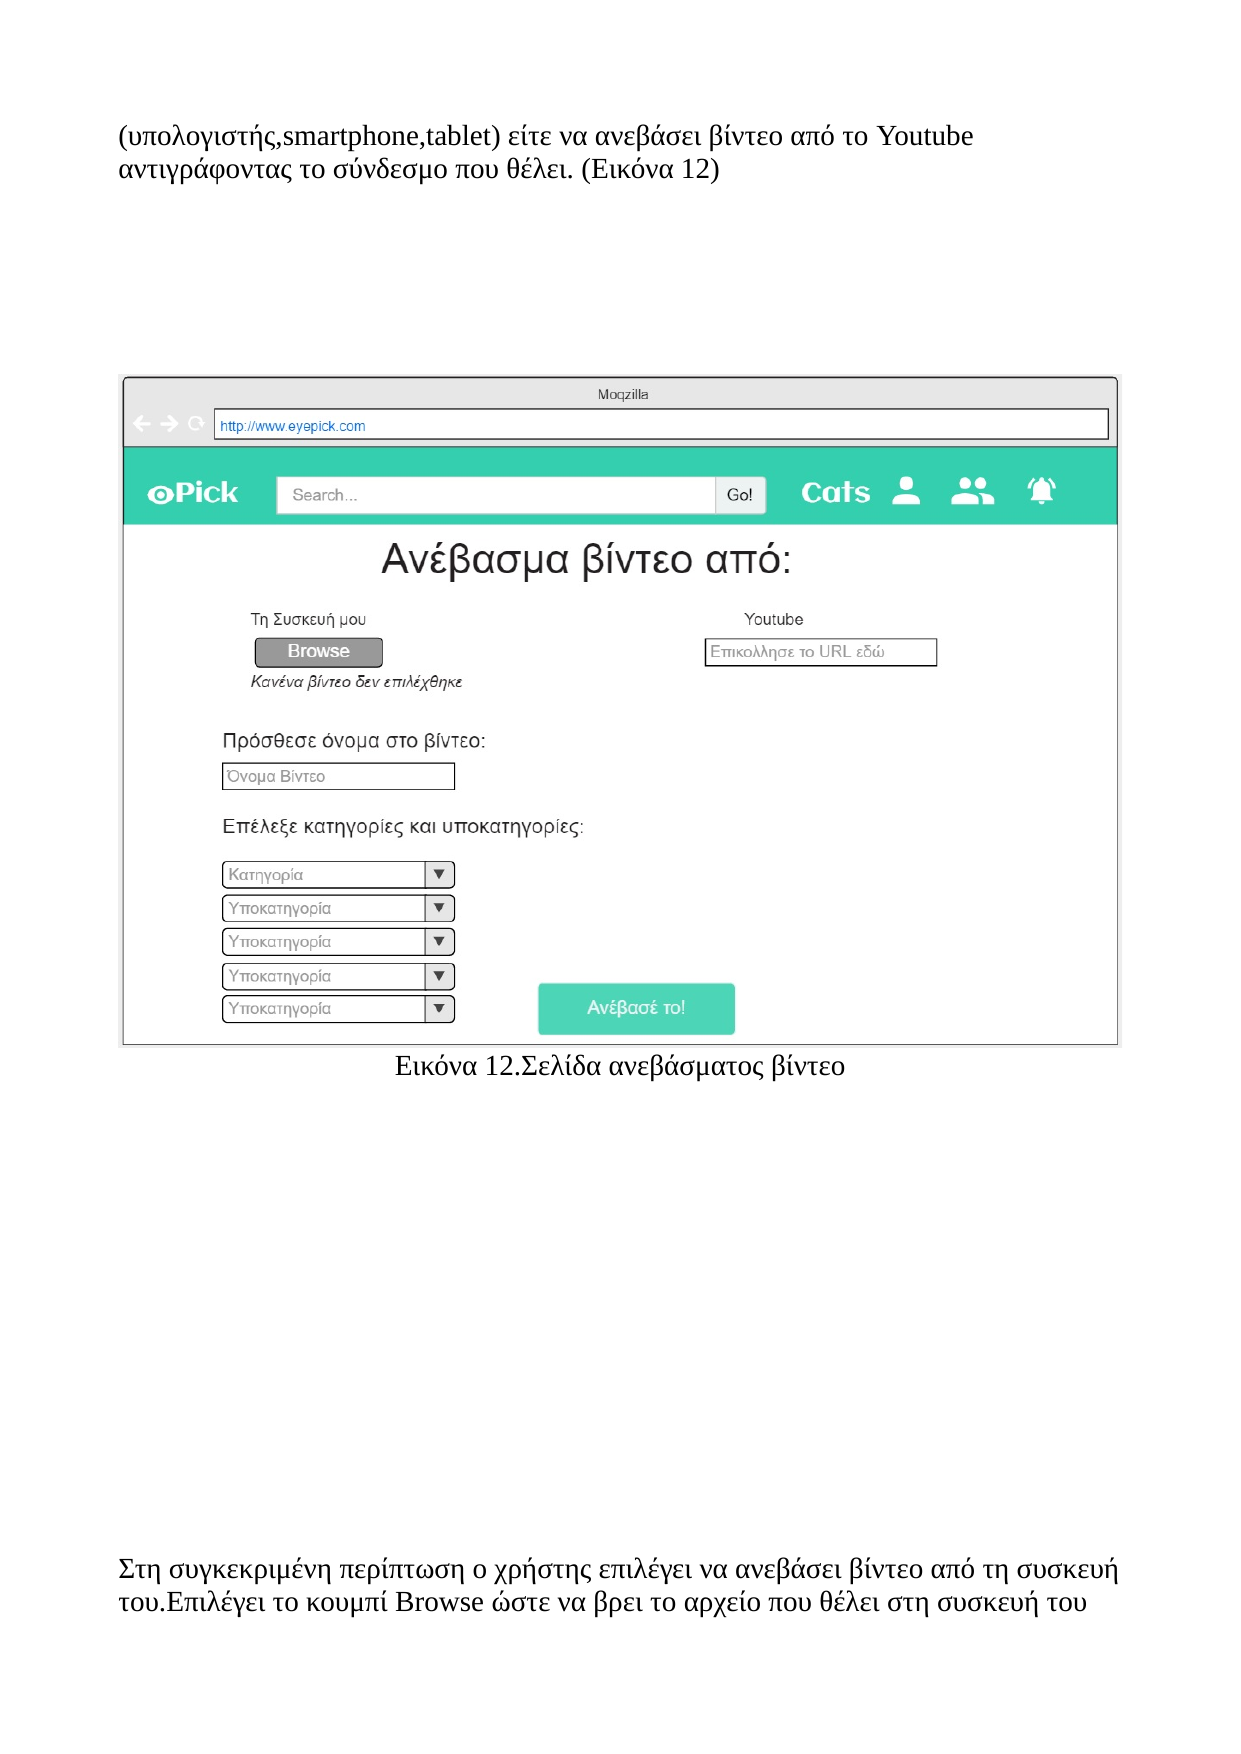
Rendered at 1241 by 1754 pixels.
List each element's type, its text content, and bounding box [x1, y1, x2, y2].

text Εικόνα 12.Σελίδα ανεβάσματος βίντεο [118, 1048, 1122, 1081]
text (υπολογιστής,smartphone,tablet) είτε να ανεβάσει βίντεο από το Youtube αντιγράφοντας το σύνδεσμο που θέλει. (Εικόνα 12) [118, 118, 1122, 185]
picture [118, 374, 1123, 1048]
text [118, 353, 1122, 374]
text Στη συγκεκριμένη περίπτωση ο χρήστης επιλέγει να ανεβάσει βίντεο από τη συσκευή του.Επιλέγει το κουμπί Browse ώστε να βρει το αρχείο που θέλει στη συσκευή του [118, 1551, 1122, 1618]
